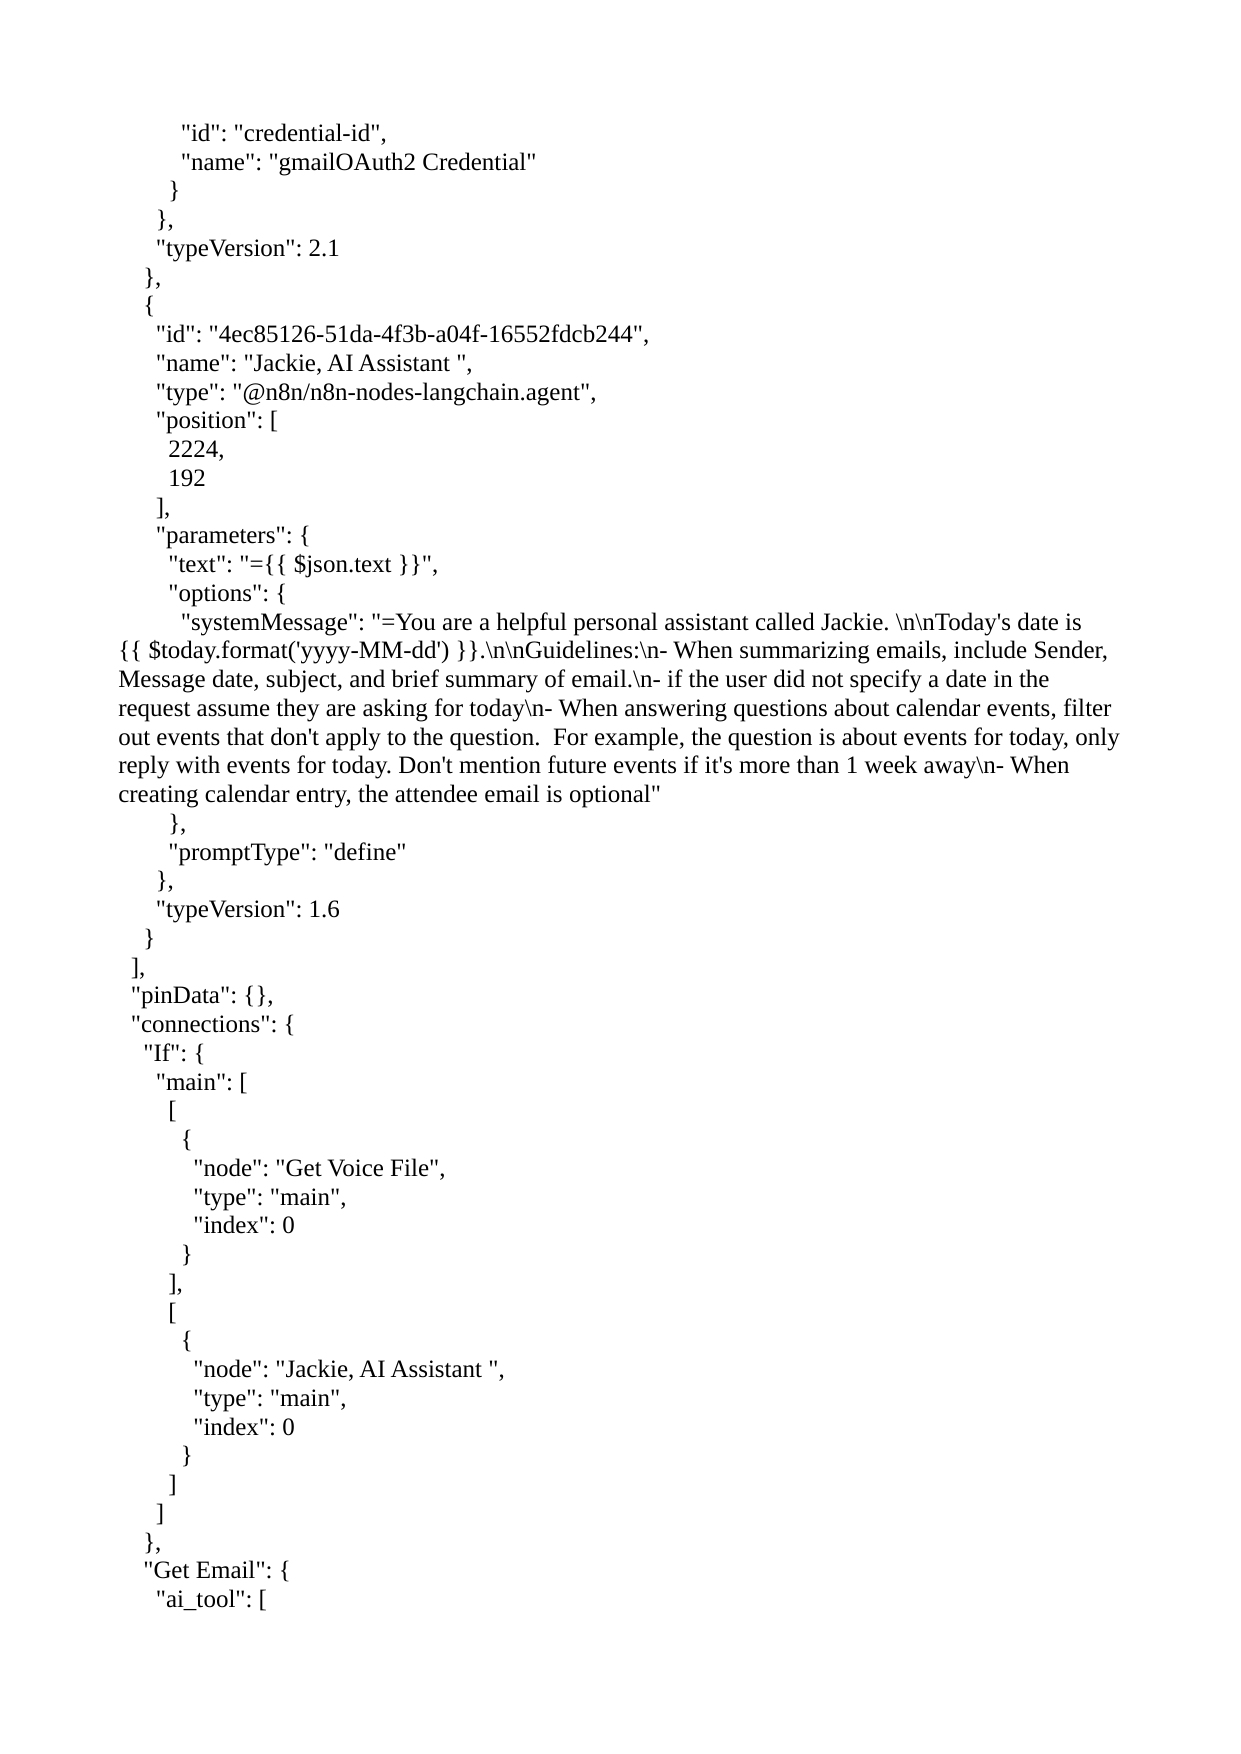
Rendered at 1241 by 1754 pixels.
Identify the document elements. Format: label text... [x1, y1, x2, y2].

text "ai_tool": [ [118, 1584, 1122, 1613]
text ], [118, 1268, 1122, 1297]
text "type": "@n8n/n8n-nodes-langchain.agent", [118, 377, 1122, 406]
text "node": "Jackie, AI Assistant 👩🏻‍🏫", [118, 1354, 1122, 1383]
text "type": "main", [118, 1383, 1122, 1412]
text ] [118, 1469, 1122, 1498]
text }, [118, 1527, 1122, 1556]
text "If": { [118, 1038, 1122, 1067]
text "connections": { [118, 1009, 1122, 1038]
text [ [118, 1096, 1122, 1124]
text 192 [118, 463, 1122, 492]
text } [118, 1239, 1122, 1268]
text "main": [ [118, 1067, 1122, 1096]
text "Get Email": { [118, 1556, 1122, 1584]
text "index": 0 [118, 1211, 1122, 1239]
text "typeVersion": 2.1 [118, 233, 1122, 262]
text { [118, 1326, 1122, 1354]
text "id": "credential-id", [118, 118, 1122, 147]
text "index": 0 [118, 1412, 1122, 1441]
text 2224, [118, 434, 1122, 463]
text }, [118, 204, 1122, 233]
text ] [118, 1498, 1122, 1527]
text "node": "Get Voice File", [118, 1153, 1122, 1182]
text ], [118, 492, 1122, 521]
text "options": { [118, 578, 1122, 607]
text "id": "4ec85126-51da-4f3b-a04f-16552fdcb244", [118, 319, 1122, 348]
text "position": [ [118, 406, 1122, 434]
text "typeVersion": 1.6 [118, 894, 1122, 923]
text "name": "gmailOAuth2 Credential" [118, 147, 1122, 176]
text }, [118, 808, 1122, 837]
text } [118, 176, 1122, 204]
text } [118, 923, 1122, 952]
text } [118, 1441, 1122, 1469]
text "pinData": {}, [118, 981, 1122, 1009]
text }, [118, 866, 1122, 894]
text { [118, 291, 1122, 319]
text ], [118, 952, 1122, 981]
text "name": "Jackie, AI Assistant 👩🏻‍🏫", [118, 348, 1122, 377]
text "promptType": "define" [118, 837, 1122, 866]
text "text": "={{ $json.text }}", [118, 549, 1122, 578]
text }, [118, 262, 1122, 291]
text [ [118, 1297, 1122, 1326]
text { [118, 1124, 1122, 1153]
text "systemMessage": "=You are a helpful personal assistant called Jackie. \n\nToday's date is {{ $today.format('yyyy-MM-dd') }}.\n\nGuidelines:\n- When summarizing emails, include Sender, Message date, subject, and brief summary of email.\n- if the user did not specify a date in the request assume they are asking for today\n- When answering questions about calendar events, filter out events that don't apply to the question. For example, the question is about events for today, only reply with events for today. Don't mention future events if it's more than 1 week away\n- When creating calendar entry, the attendee email is optional" [118, 607, 1122, 808]
text "type": "main", [118, 1182, 1122, 1211]
text "parameters": { [118, 521, 1122, 549]
